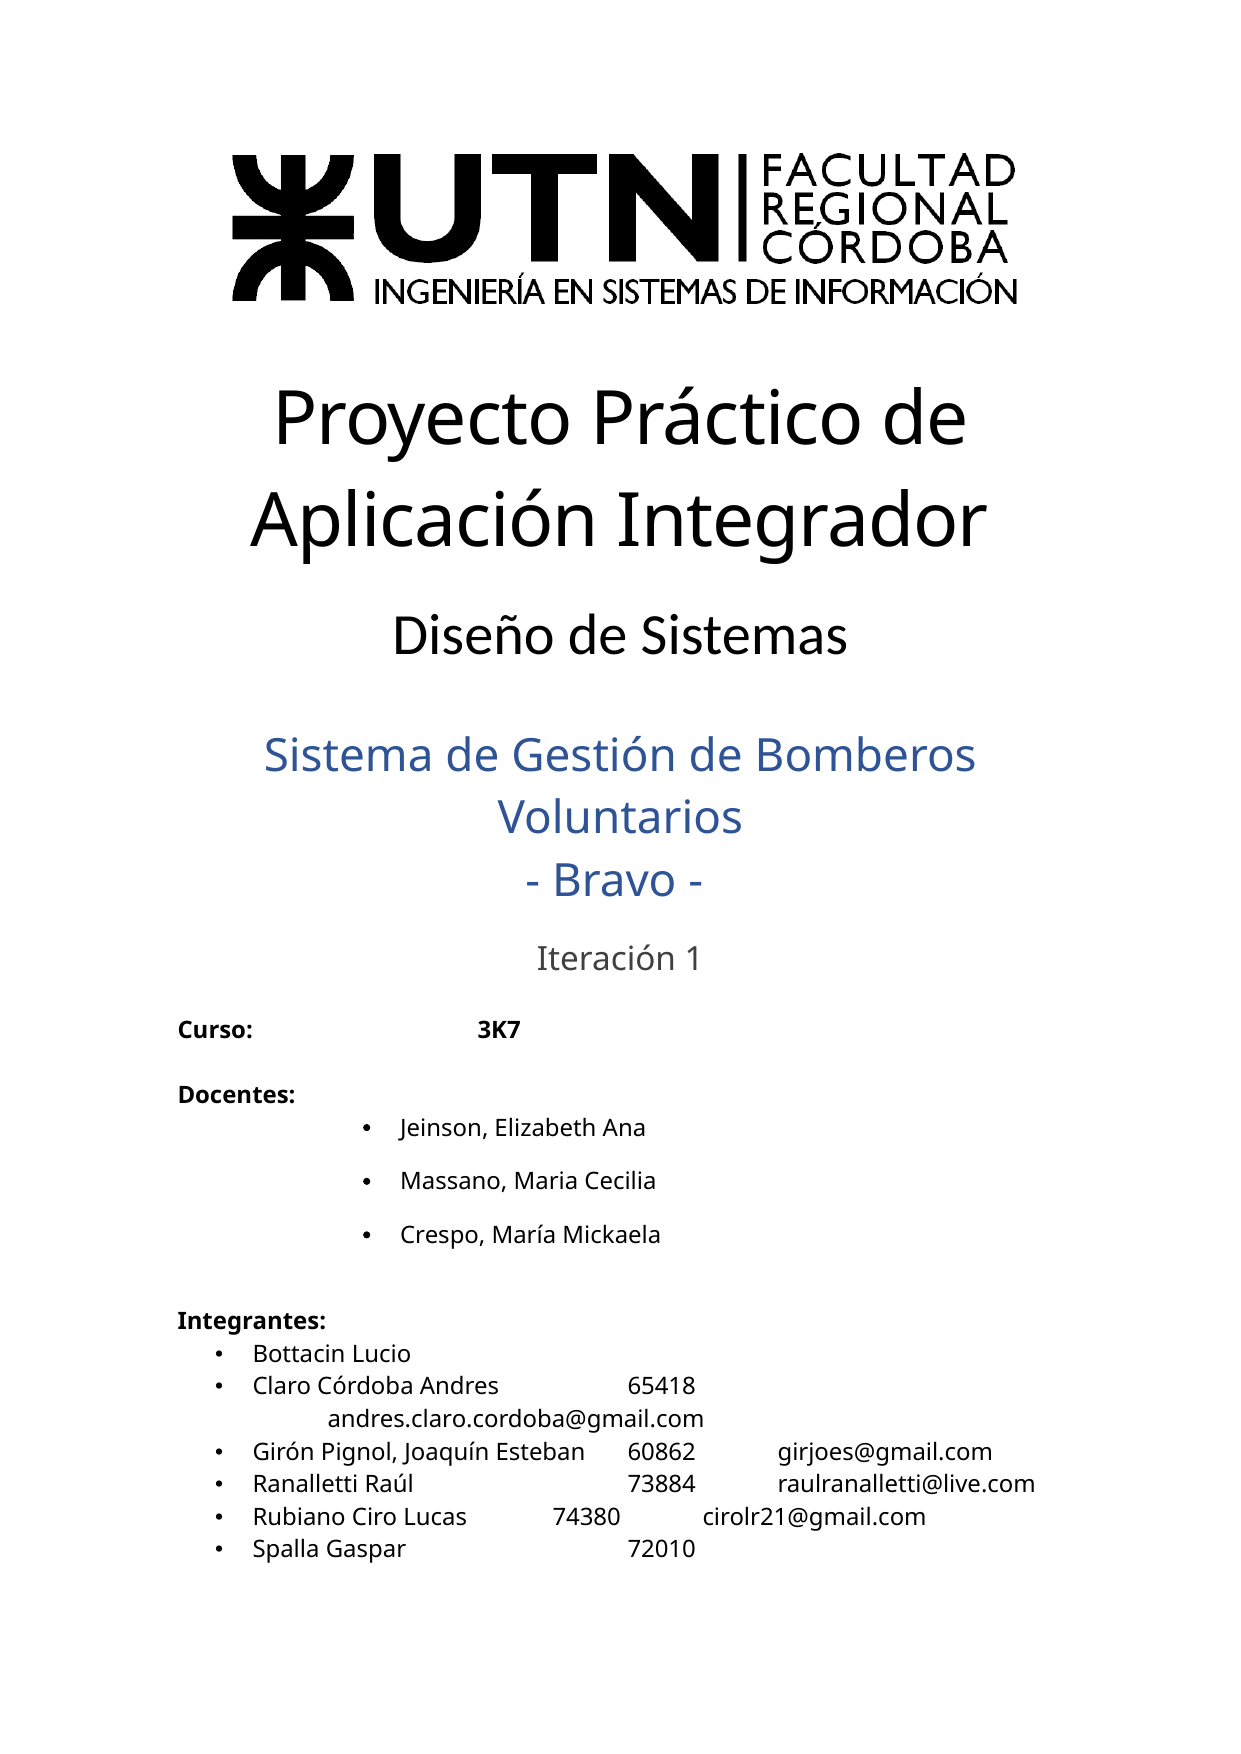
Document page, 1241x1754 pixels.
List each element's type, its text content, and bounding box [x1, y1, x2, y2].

text Integrantes: [177, 1304, 1063, 1337]
picture [221, 147, 1019, 307]
text Docentes: [177, 1078, 1063, 1110]
list Girón Pignol, Joaquín Esteban 60862 girjoes@gmail.com [215, 1434, 1063, 1467]
subtitle Sistema de Gestión de Bomberos Voluntarios - Bravo - [177, 722, 1063, 909]
list Crespo, María Mickaela [362, 1218, 1063, 1250]
list Claro Córdoba Andres 65418 andres.claro.cordoba@gmail.com [215, 1369, 1063, 1434]
list Massano, Maria Cecilia [362, 1164, 1063, 1197]
text Curso: 3K7 [177, 1013, 1063, 1045]
subtitle Iteración 1 [177, 934, 1063, 980]
list Ranalletti Raúl 73884 raulranalletti@live.com [215, 1467, 1063, 1499]
title Proyecto Práctico de Aplicación Integrador [177, 364, 1063, 569]
list Bottacin Lucio [215, 1337, 1063, 1369]
list Jeinson, Elizabeth Ana [362, 1110, 1063, 1143]
list Spalla Gaspar 72010 [215, 1532, 1063, 1565]
text Diseño de Sistemas [177, 597, 1063, 669]
list Rubiano Ciro Lucas 74380 cirolr21@gmail.com [215, 1499, 1063, 1532]
